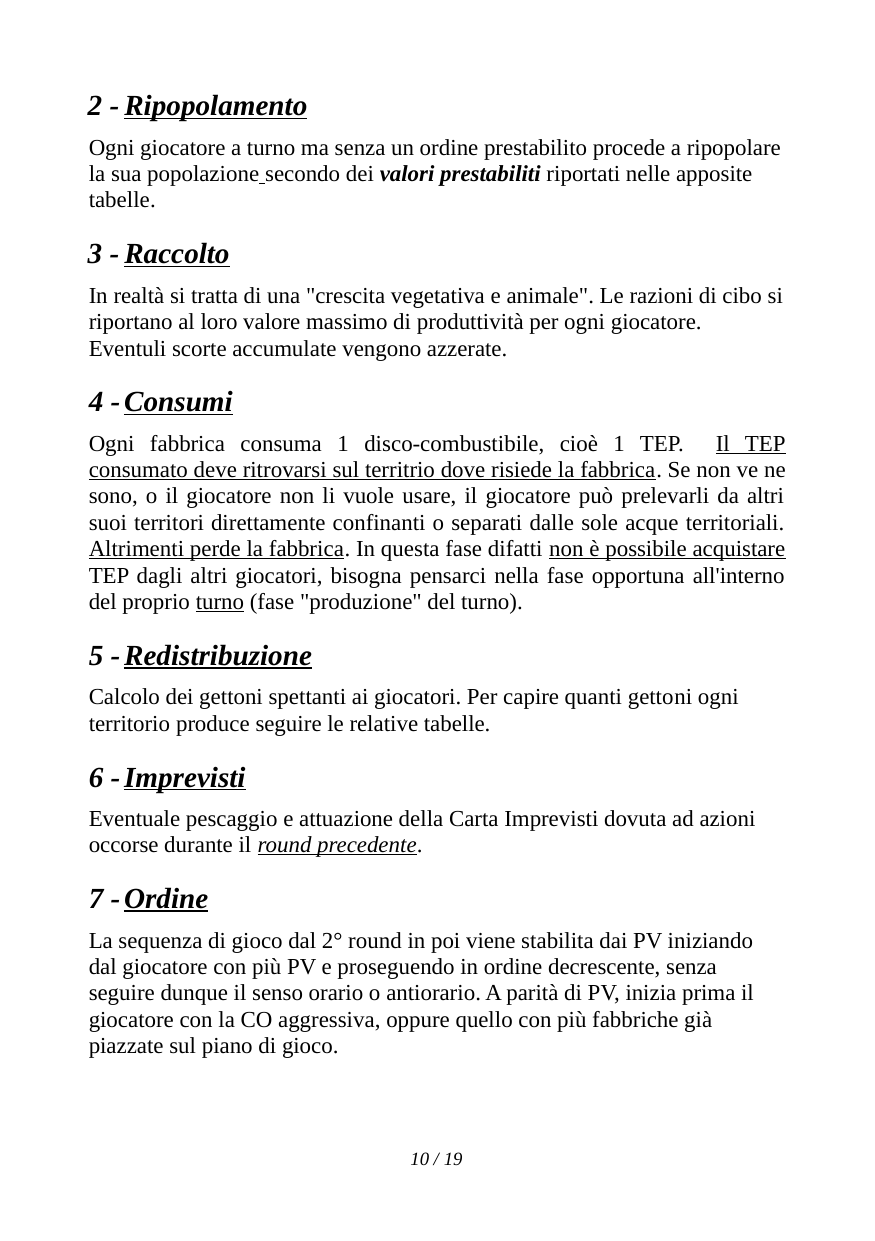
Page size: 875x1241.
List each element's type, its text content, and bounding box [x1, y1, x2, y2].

subtitle Ripopolamento [87, 88, 786, 122]
text Calcolo dei gettoni spettanti ai giocatori. Per capire quanti gettoni ogni territorio produce seguire le relative tabelle. [88, 683, 786, 736]
text Ogni fabbrica consuma 1 disco-combustibile, cioè 1 TEP. Il TEP consumato deve ritrovarsi sul territrio dove risiede la fabbrica. Se non ve ne sono, o il giocatore non li vuole usare, il giocatore può prelevarli da altri suoi territori direttamente confinanti o separati dalle sole acque territoriali. Altrimenti perde la fabbrica. In questa fase difatti non è possibile acquistare TEP dagli altri giocatori, bisogna pensarci nella fase opportuna all'interno del proprio turno (fase "produzione" del turno). [88, 430, 786, 614]
text La sequenza di gioco dal 2° round in poi viene stabilita dai PV iniziando dal giocatore con più PV e proseguendo in ordine decrescente, senza seguire dunque il senso orario o antiorario. A parità di PV, inizia prima il giocatore con la CO aggressiva, oppure quello con più fabbriche già piazzate sul piano di gioco. [88, 927, 786, 1058]
subtitle Ordine [88, 881, 786, 915]
text In realtà si tratta di una "crescita vegetativa e animale". Le razioni di cibo si riportano al loro valore massimo di produttività per ogni giocatore. Eventuli scorte accumulate vengono azzerate. [88, 282, 786, 361]
text Eventuale pescaggio e attuazione della Carta Imprevisti dovuta ad azioni occorse durante il round precedente. [88, 805, 786, 858]
text Ogni giocatore a turno ma senza un ordine prestabilito procede a ripopolare la sua popolazione secondo dei valori prestabiliti riportati nelle apposite tabelle. [88, 134, 786, 213]
subtitle Consumi [88, 384, 786, 418]
subtitle Imprevisti [88, 760, 786, 793]
subtitle Raccolto [87, 237, 786, 270]
subtitle Redistribuzione [88, 638, 786, 672]
